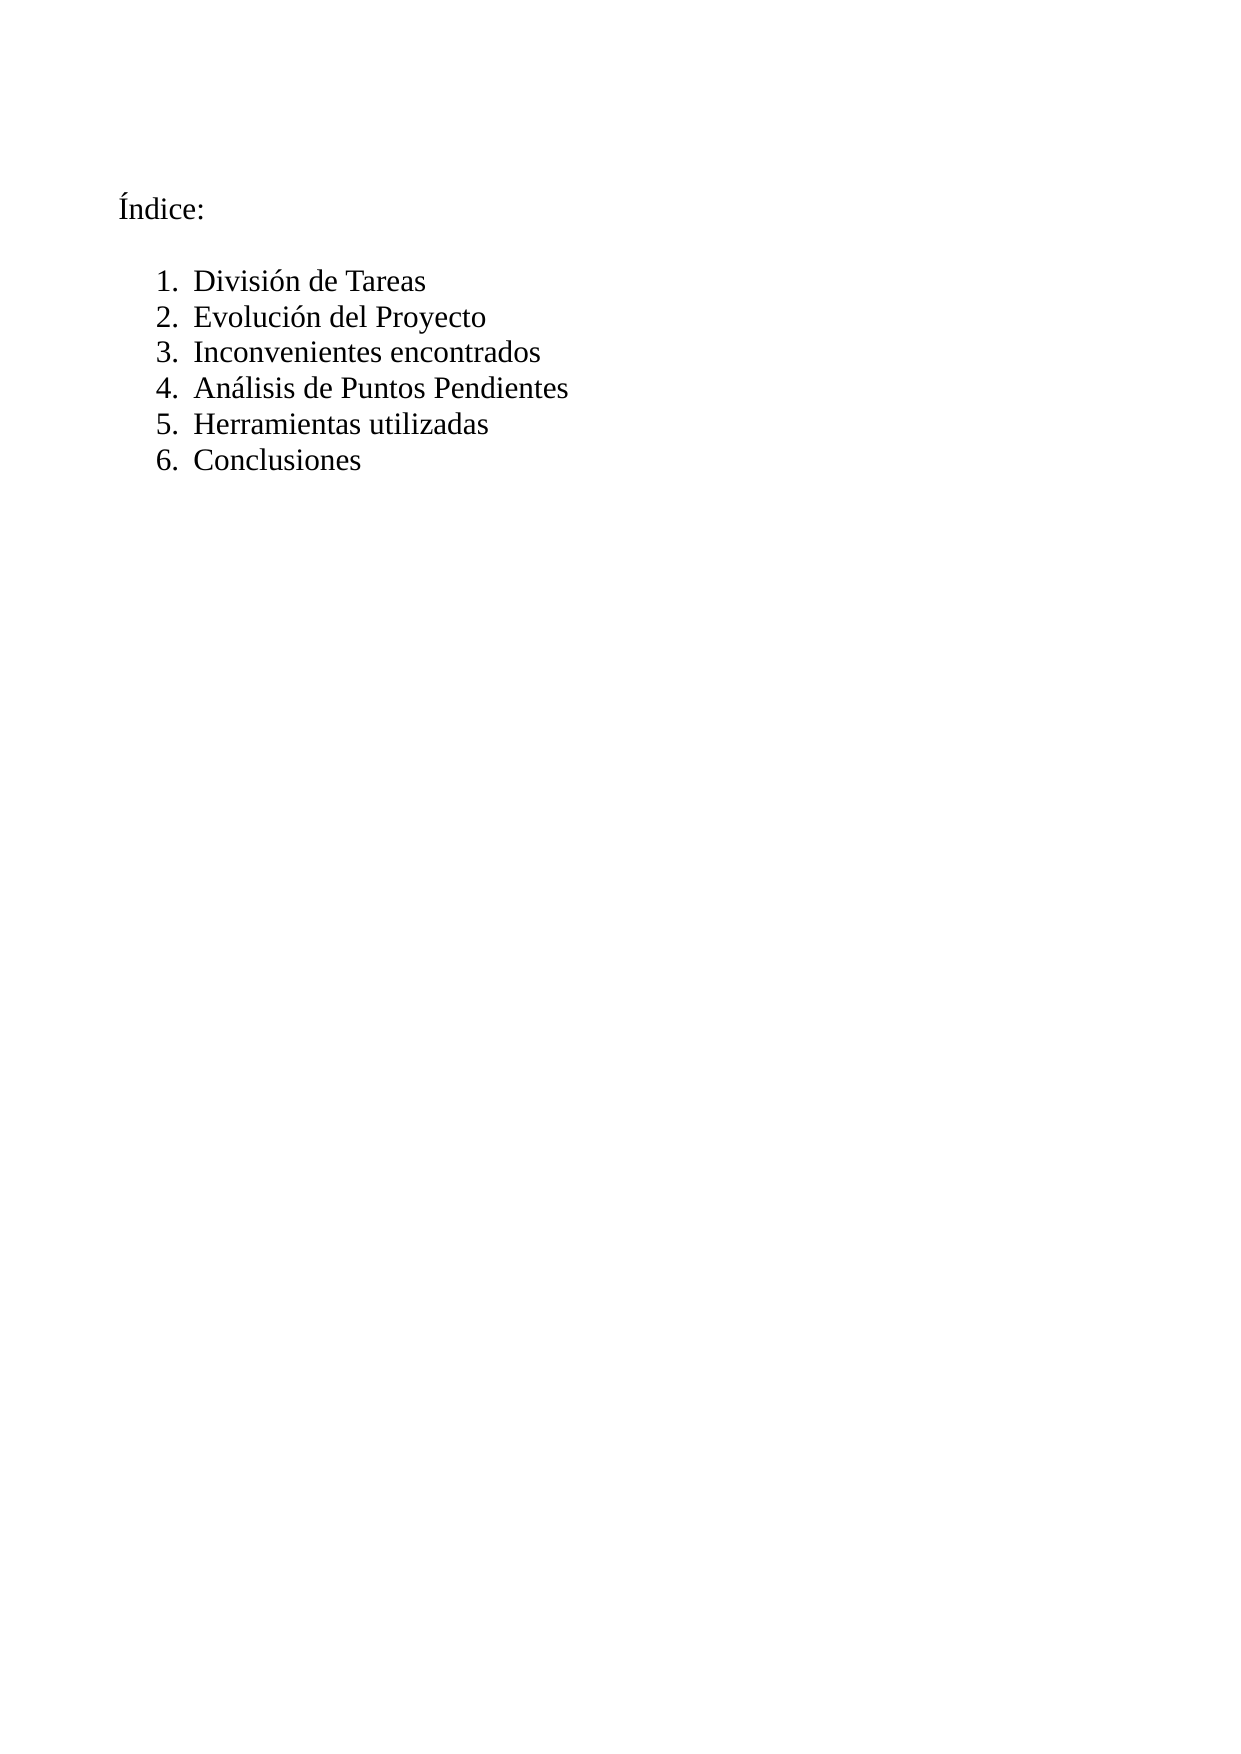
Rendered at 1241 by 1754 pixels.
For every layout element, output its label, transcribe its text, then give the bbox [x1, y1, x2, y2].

list Evolución del Proyecto [156, 298, 1122, 334]
list Conclusiones [156, 442, 1122, 477]
list División de Tareas [156, 262, 1122, 298]
list Herramientas utilizadas [156, 406, 1122, 442]
text Índice: [118, 190, 1122, 226]
list Inconvenientes encontrados [156, 334, 1122, 370]
list Análisis de Puntos Pendientes [156, 370, 1122, 406]
